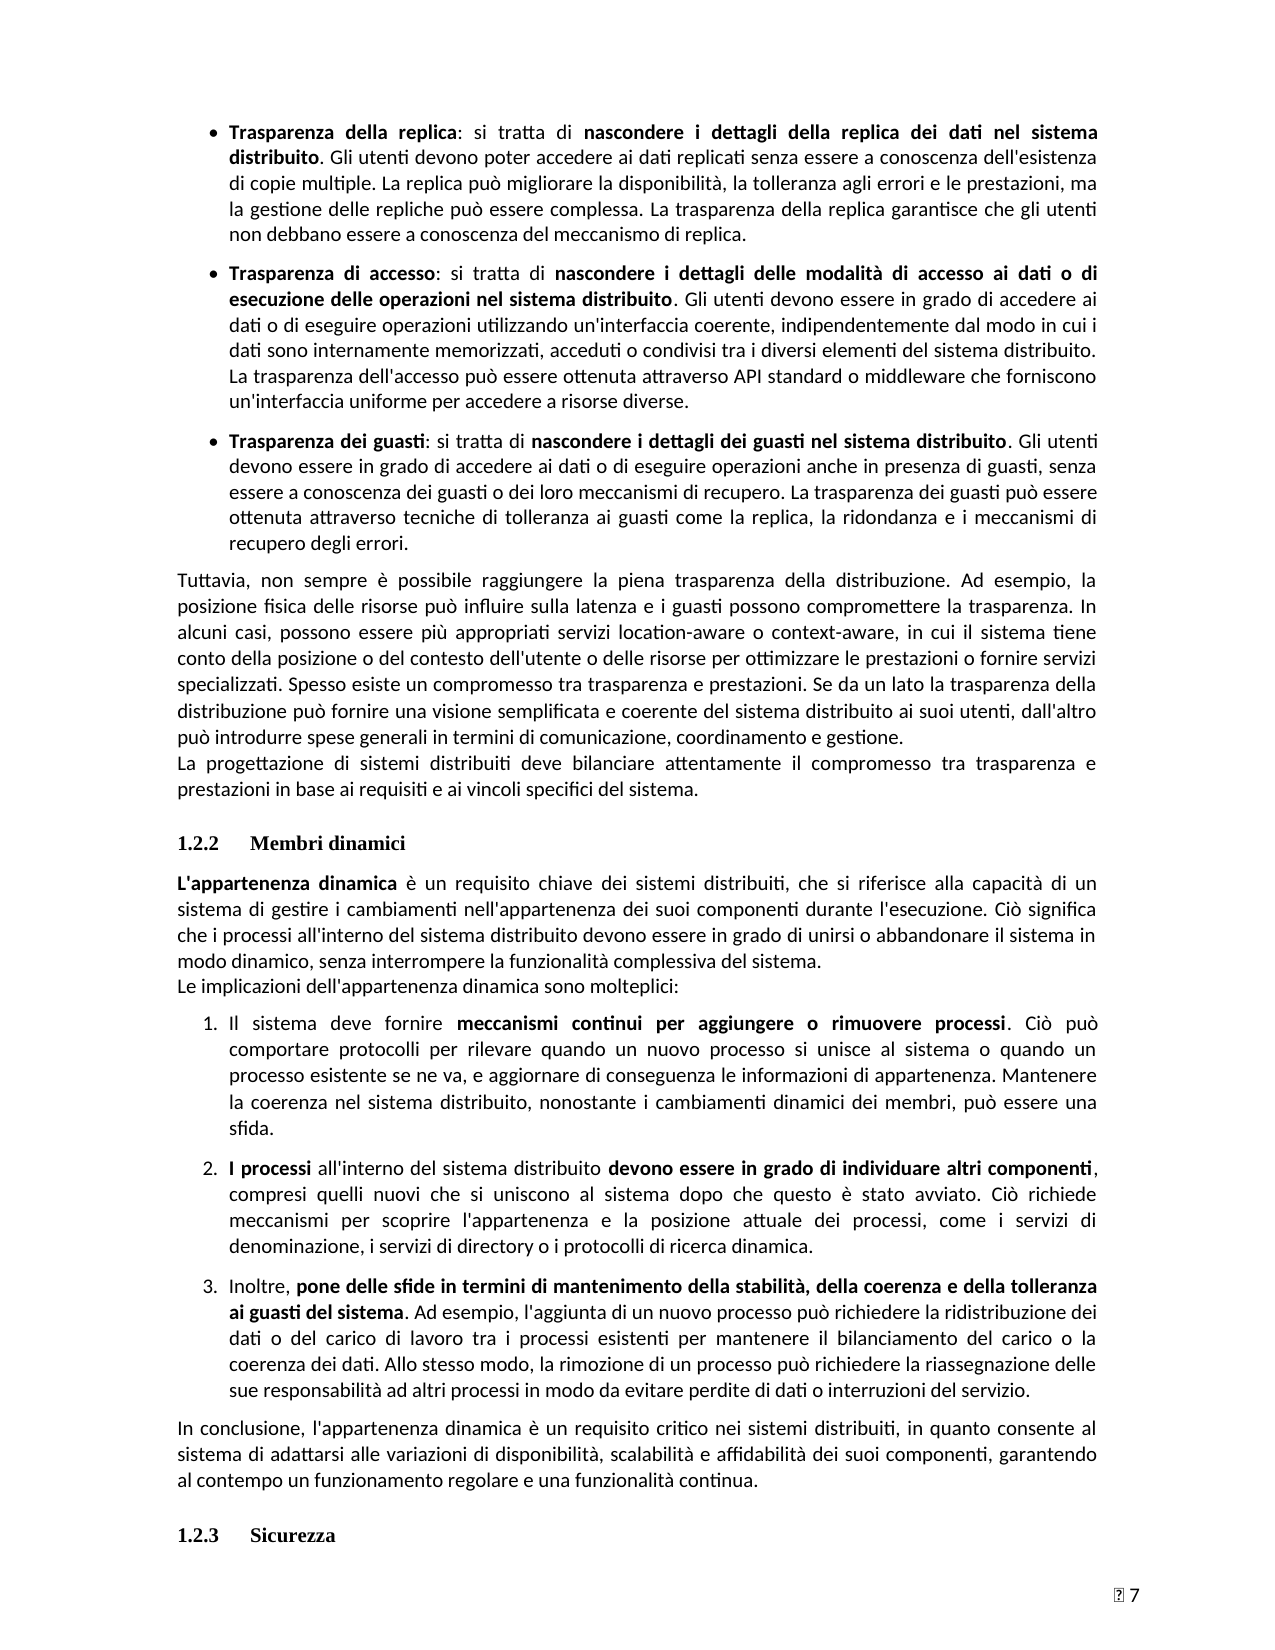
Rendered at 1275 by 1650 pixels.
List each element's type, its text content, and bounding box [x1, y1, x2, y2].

list Trasparenza della replica: si tratta di nascondere i dettagli della replica dei dati nel sistema distribuito. Gli utenti devono poter accedere ai dati replicati senza essere a conoscenza dell'esistenza di copie multiple. La replica può migliorare la disponibilità, la tolleranza agli errori e le prestazioni, ma la gestione delle repliche può essere complessa. La trasparenza della replica garantisce che gli utenti non debbano essere a conoscenza del meccanismo di replica. [208, 119, 1099, 247]
text La progettazione di sistemi distribuiti deve bilanciare attentamente il compromesso tra trasparenza e prestazioni in base ai requisiti e ai vincoli specifici del sistema. [177, 750, 1098, 802]
text Le implicazioni dell'appartenenza dinamica sono molteplici: [177, 974, 1139, 998]
list Il sistema deve fornire meccanismi continui per aggiungere o rimuovere processi. Ciò può comportare protocolli per rilevare quando un nuovo processo si unisce al sistema o quando un processo esistente se ne va, e aggiornare di conseguenza le informazioni di appartenenza. Mantenere la coerenza nel sistema distribuito, nonostante i cambiamenti dinamici dei membri, può essere una sfida. [202, 1010, 1098, 1140]
list Trasparenza dei guasti: si tratta di nascondere i dettagli dei guasti nel sistema distribuito. Gli utenti devono essere in grado di accedere ai dati o di eseguire operazioni anche in presenza di guasti, senza essere a conoscenza dei guasti o dei loro meccanismi di recupero. La trasparenza dei guasti può essere ottenuta attraverso tecniche di tolleranza ai guasti come la replica, la ridondanza e i meccanismi di recupero degli errori. [208, 428, 1098, 555]
list Trasparenza di accesso: si tratta di nascondere i dettagli delle modalità di accesso ai dati o di esecuzione delle operazioni nel sistema distribuito. Gli utenti devono essere in grado di accedere ai dati o di eseguire operazioni utilizzando un'interfaccia coerente, indipendentemente dal modo in cui i dati sono internamente memorizzati, acceduti o condivisi tra i diversi elementi del sistema distribuito. La trasparenza dell'accesso può essere ottenuta attraverso API standard o middleware che forniscono un'interfaccia uniforme per accedere a risorse diverse. [208, 261, 1098, 414]
text In conclusione, l'appartenenza dinamica è un requisito critico nei sistemi distribuiti, in quanto consente al sistema di adattarsi alle variazioni di disponibilità, scalabilità e affidabilità dei suoi componenti, garantendo al contempo un funzionamento regolare e una funzionalità continua. [177, 1415, 1098, 1493]
list Inoltre, pone delle sfide in termini di mantenimento della stabilità, della coerenza e della tolleranza ai guasti del sistema. Ad esempio, l'aggiunta di un nuovo processo può richiedere la ridistribuzione dei dati o del carico di lavoro tra i processi esistenti per mantenere il bilanciamento del carico o la coerenza dei dati. Allo stesso modo, la rimozione di un processo può richiedere la riassegnazione delle sue responsabilità ad altri processi in modo da evitare perdite di dati o interruzioni del servizio. [202, 1273, 1098, 1403]
text Tuttavia, non sempre è possibile raggiungere la piena trasparenza della distribuzione. Ad esempio, la posizione fisica delle risorse può influire sulla latenza e i guasti possono compromettere la trasparenza. In alcuni casi, possono essere più appropriati servizi location-aware o context-aware, in cui il sistema tiene conto della posizione o del contesto dell'utente o delle risorse per ottimizzare le prestazioni o fornire servizi specializzati. Spesso esiste un compromesso tra trasparenza e prestazioni. Se da un lato la trasparenza della distribuzione può fornire una visione semplificata e coerente del sistema distribuito ai suoi utenti, dall'altro può introdurre spese generali in termini di comunicazione, coordinamento e gestione. [177, 567, 1099, 749]
text L'appartenenza dinamica è un requisito chiave dei sistemi distribuiti, che si riferisce alla capacità di un sistema di gestire i cambiamenti nell'appartenenza dei suoi componenti durante l'esecuzione. Ciò significa che i processi all'interno del sistema distribuito devono essere in grado di unirsi o abbandonare il sistema in modo dinamico, senza interrompere la funzionalità complessiva del sistema. [177, 870, 1098, 974]
subtitle Membri dinamici [177, 831, 1139, 855]
subtitle Sicurezza [177, 1523, 1139, 1547]
list I processi all'interno del sistema distribuito devono essere in grado di individuare altri componenti, compresi quelli nuovi che si uniscono al sistema dopo che questo è stato avviato. Ciò richiede meccanismi per scoprire l'appartenenza e la posizione attuale dei processi, come i servizi di denominazione, i servizi di directory o i protocolli di ricerca dinamica. [202, 1155, 1098, 1259]
